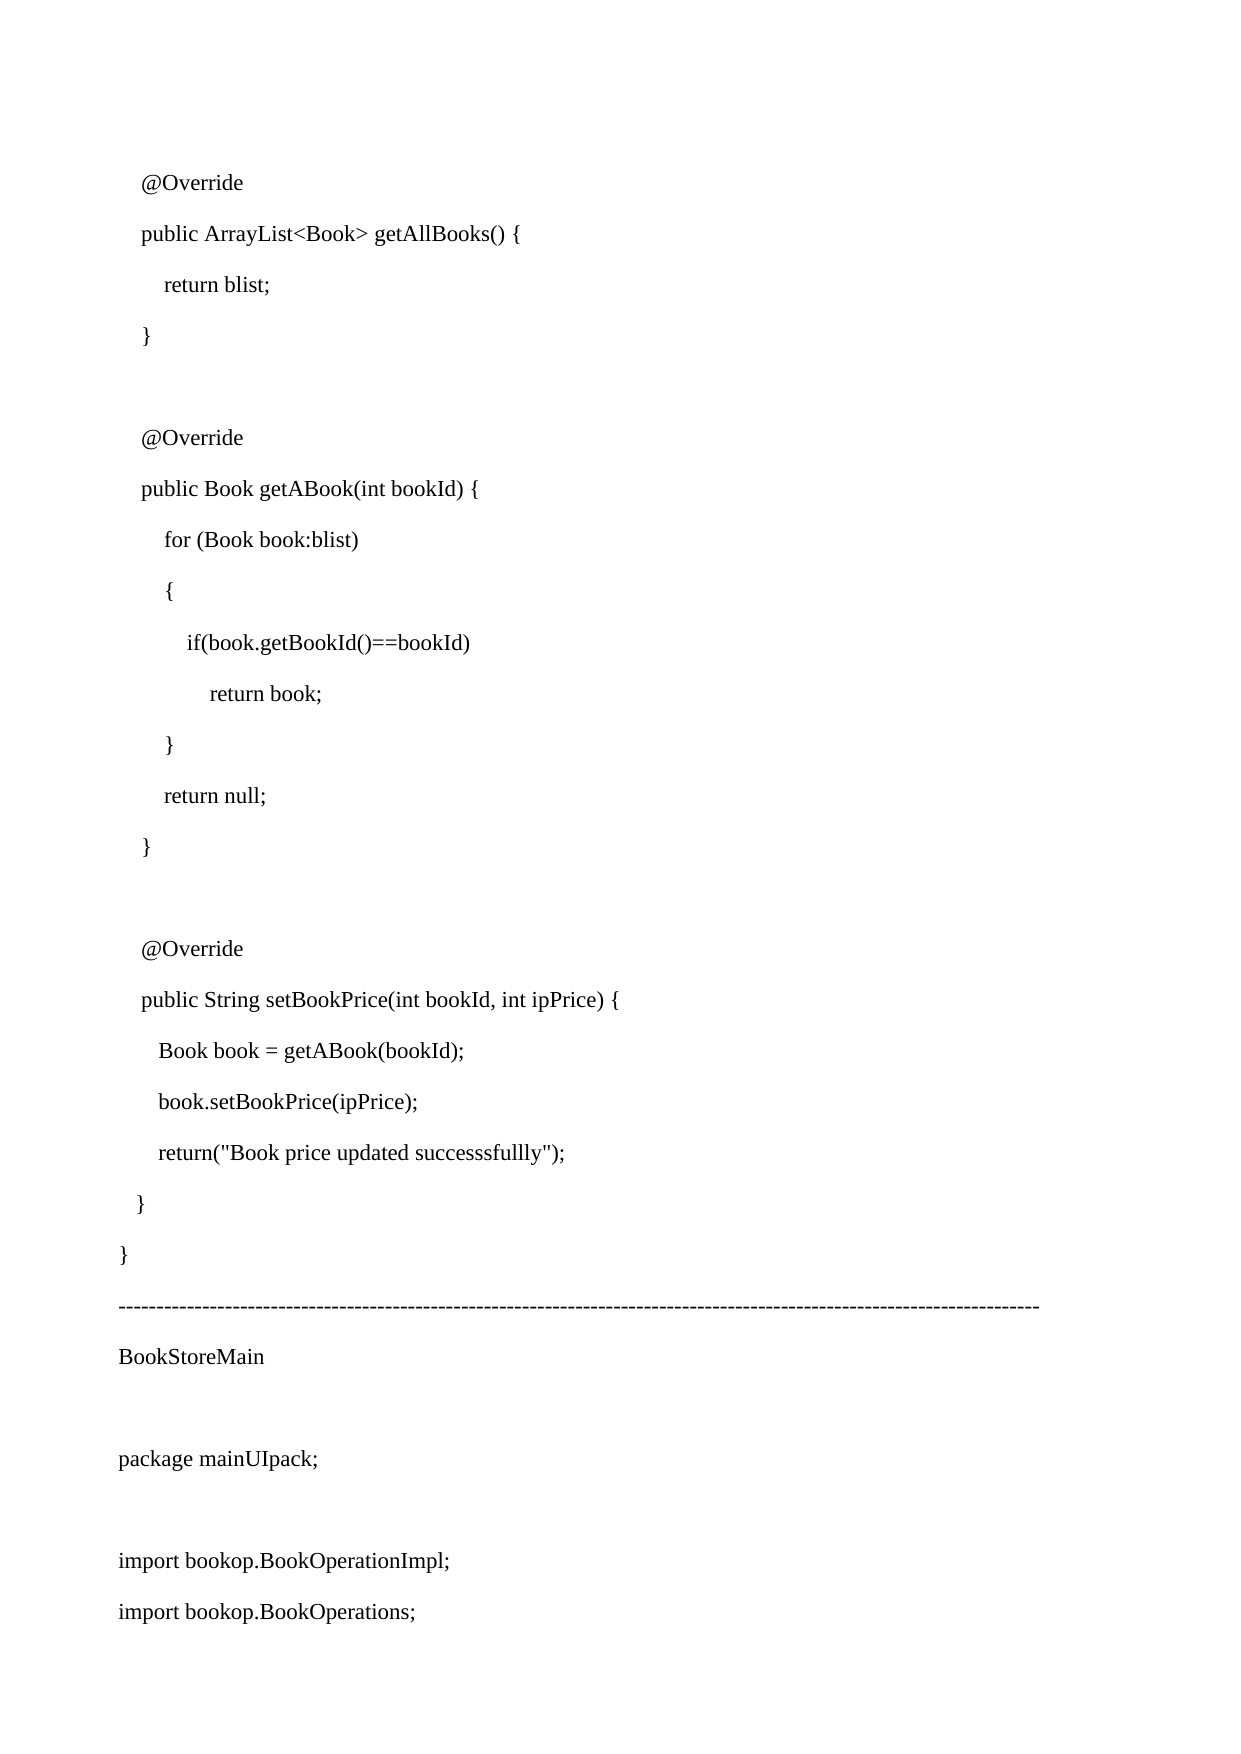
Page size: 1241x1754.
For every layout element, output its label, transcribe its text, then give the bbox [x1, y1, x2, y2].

text if(book.getBookId()==bookId) [118, 628, 1122, 655]
text { [118, 577, 1122, 604]
text return("Book price updated successsfullly"); [118, 1139, 1122, 1165]
text } [118, 1190, 1122, 1216]
text return blist; [118, 271, 1122, 298]
text package mainUIpack; [118, 1445, 1122, 1472]
text } [118, 322, 1122, 349]
text @Override [118, 424, 1122, 451]
text import bookop.BookOperations; [118, 1598, 1122, 1625]
text ------------------------------------------------------------------------------------------------------------------------- [118, 1292, 1122, 1318]
text } [118, 731, 1122, 757]
text return book; [118, 679, 1122, 706]
text public String setBookPrice(int bookId, int ipPrice) { [118, 986, 1122, 1012]
text Book book = getABook(bookId); [118, 1037, 1122, 1063]
text } [118, 1241, 1122, 1267]
text book.setBookPrice(ipPrice); [118, 1088, 1122, 1114]
text BookStoreMain [118, 1343, 1122, 1369]
text import bookop.BookOperationImpl; [118, 1547, 1122, 1574]
text @Override [118, 169, 1122, 196]
text public ArrayList<Book> getAllBooks() { [118, 220, 1122, 247]
text return null; [118, 782, 1122, 808]
text } [118, 833, 1122, 859]
text public Book getABook(int bookId) { [118, 475, 1122, 502]
text @Override [118, 935, 1122, 961]
text for (Book book:blist) [118, 526, 1122, 553]
